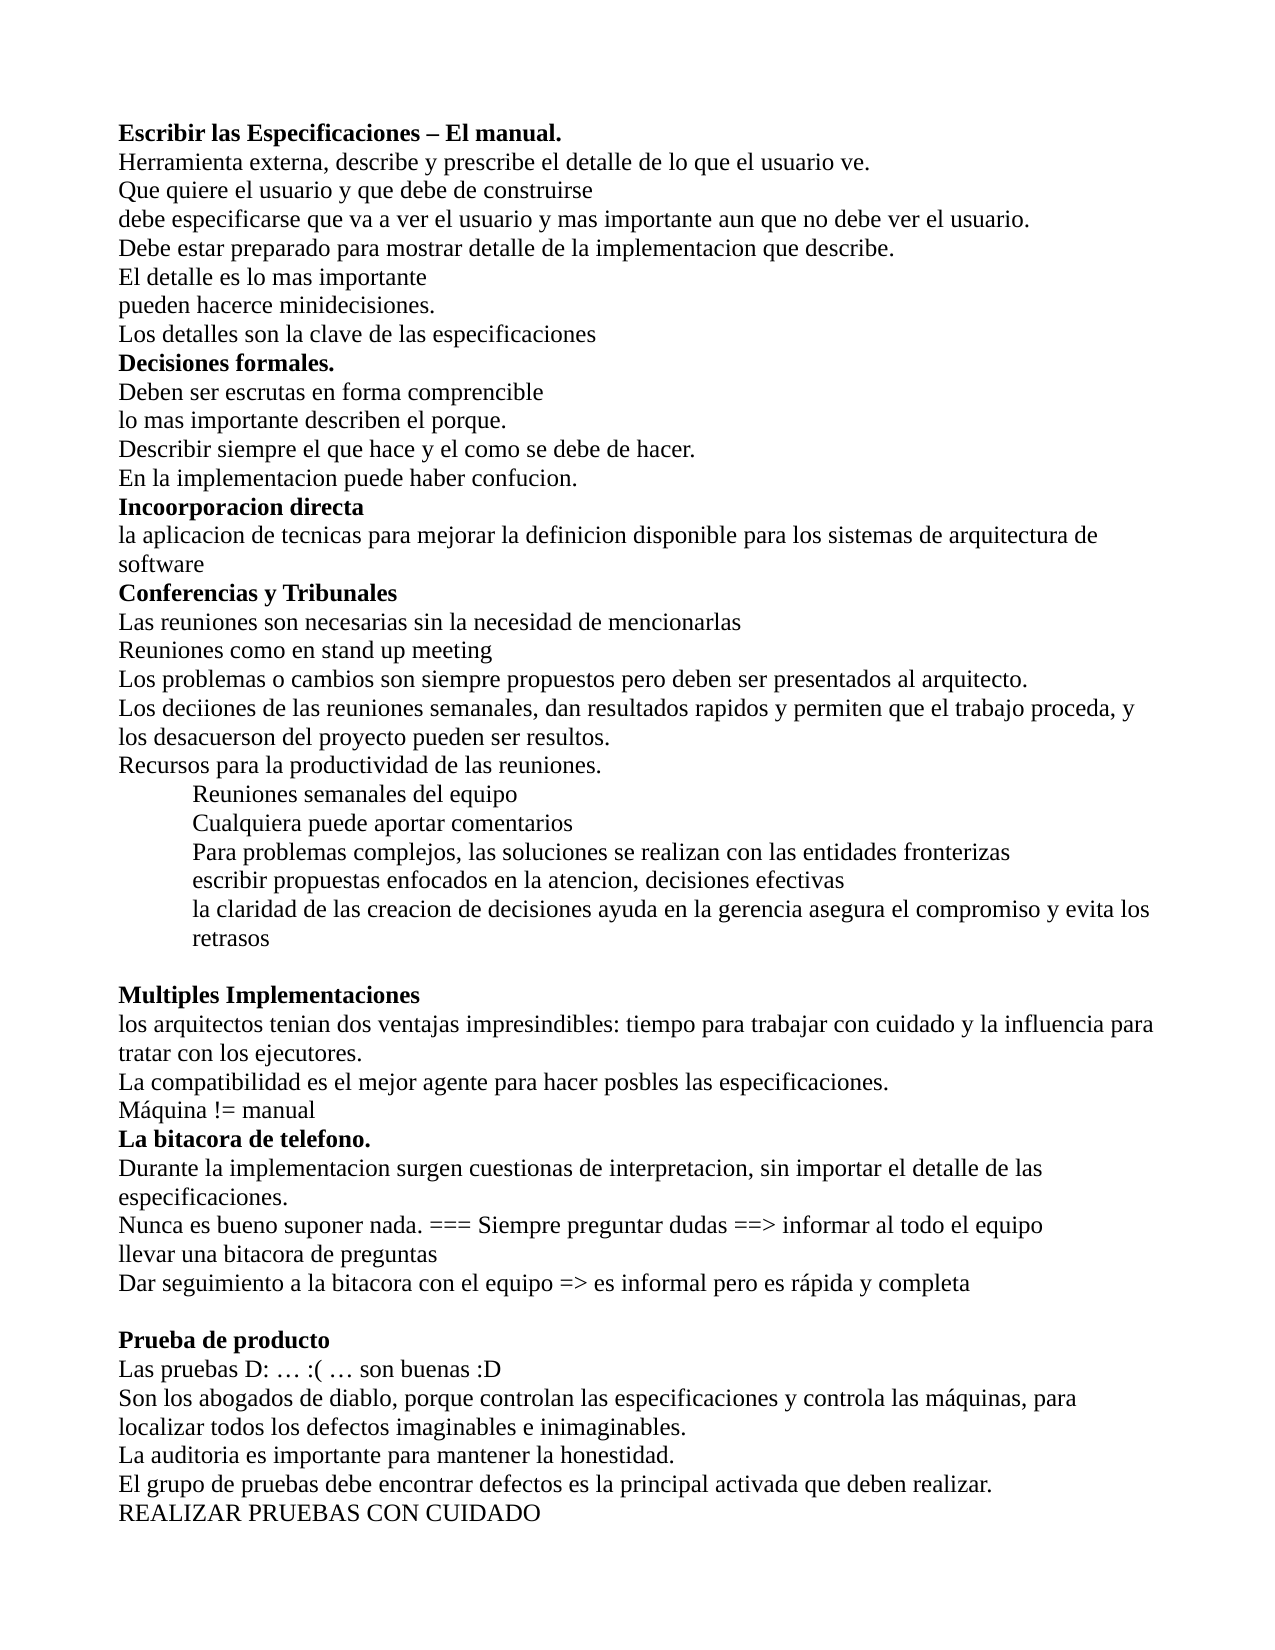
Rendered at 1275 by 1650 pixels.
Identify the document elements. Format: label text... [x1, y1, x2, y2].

text Deben ser escrutas en forma comprencible [118, 377, 1157, 406]
text REALIZAR PRUEBAS CON CUIDADO [118, 1498, 1157, 1527]
text Recursos para la productividad de las reuniones. [118, 751, 1157, 779]
text Dar seguimiento a la bitacora con el equipo => es informal pero es rápida y completa [118, 1268, 1157, 1297]
text Conferencias y Tribunales [118, 578, 1157, 607]
text El grupo de pruebas debe encontrar defectos es la principal activada que deben realizar. [118, 1469, 1157, 1498]
text Son los abogados de diablo, porque controlan las especificaciones y controla las máquinas, para localizar todos los defectos imaginables e inimaginables. [118, 1383, 1157, 1441]
text Reuniones semanales del equipo [118, 779, 1157, 808]
text Las pruebas D: … :( … son buenas :D [118, 1354, 1157, 1383]
text los arquitectos tenian dos ventajas impresindibles: tiempo para trabajar con cuidado y la influencia para tratar con los ejecutores. [118, 1009, 1157, 1067]
text La bitacora de telefono. [118, 1124, 1157, 1153]
text pueden hacerce minidecisiones. [118, 291, 1157, 319]
text Durante la implementacion surgen cuestionas de interpretacion, sin importar el detalle de las especificaciones. [118, 1153, 1157, 1211]
text Describir siempre el que hace y el como se debe de hacer. [118, 434, 1157, 463]
text Cualquiera puede aportar comentarios [118, 808, 1157, 837]
text la aplicacion de tecnicas para mejorar la definicion disponible para los sistemas de arquitectura de software [118, 521, 1157, 578]
text Nunca es bueno suponer nada. === Siempre preguntar dudas ==> informar al todo el equipo [118, 1211, 1157, 1239]
text La compatibilidad es el mejor agente para hacer posbles las especificaciones. [118, 1067, 1157, 1096]
text Multiples Implementaciones [118, 981, 1157, 1009]
text escribir propuestas enfocados en la atencion, decisiones efectivas [118, 866, 1157, 894]
text Para problemas complejos, las soluciones se realizan con las entidades fronterizas [118, 837, 1157, 866]
text Herramienta externa, describe y prescribe el detalle de lo que el usuario ve. [118, 147, 1157, 176]
text Los detalles son la clave de las especificaciones [118, 319, 1157, 348]
text Máquina != manual [118, 1096, 1157, 1124]
text Las reuniones son necesarias sin la necesidad de mencionarlas [118, 607, 1157, 636]
text Incoorporacion directa [118, 492, 1157, 521]
text Escribir las Especificaciones – El manual. [118, 118, 1157, 147]
text Los problemas o cambios son siempre propuestos pero deben ser presentados al arquitecto. [118, 664, 1157, 693]
text llevar una bitacora de preguntas [118, 1239, 1157, 1268]
text La auditoria es importante para mantener la honestidad. [118, 1441, 1157, 1469]
text Prueba de producto [118, 1326, 1157, 1354]
text Debe estar preparado para mostrar detalle de la implementacion que describe. [118, 233, 1157, 262]
text En la implementacion puede haber confucion. [118, 463, 1157, 492]
text Decisiones formales. [118, 348, 1157, 377]
text Los deciiones de las reuniones semanales, dan resultados rapidos y permiten que el trabajo proceda, y los desacuerson del proyecto pueden ser resultos. [118, 693, 1157, 751]
text lo mas importante describen el porque. [118, 406, 1157, 434]
text Que quiere el usuario y que debe de construirse [118, 176, 1157, 204]
text El detalle es lo mas importante [118, 262, 1157, 291]
text debe especificarse que va a ver el usuario y mas importante aun que no debe ver el usuario. [118, 204, 1157, 233]
text Reuniones como en stand up meeting [118, 636, 1157, 664]
text la claridad de las creacion de decisiones ayuda en la gerencia asegura el compromiso y evita los retrasos [118, 894, 1157, 952]
